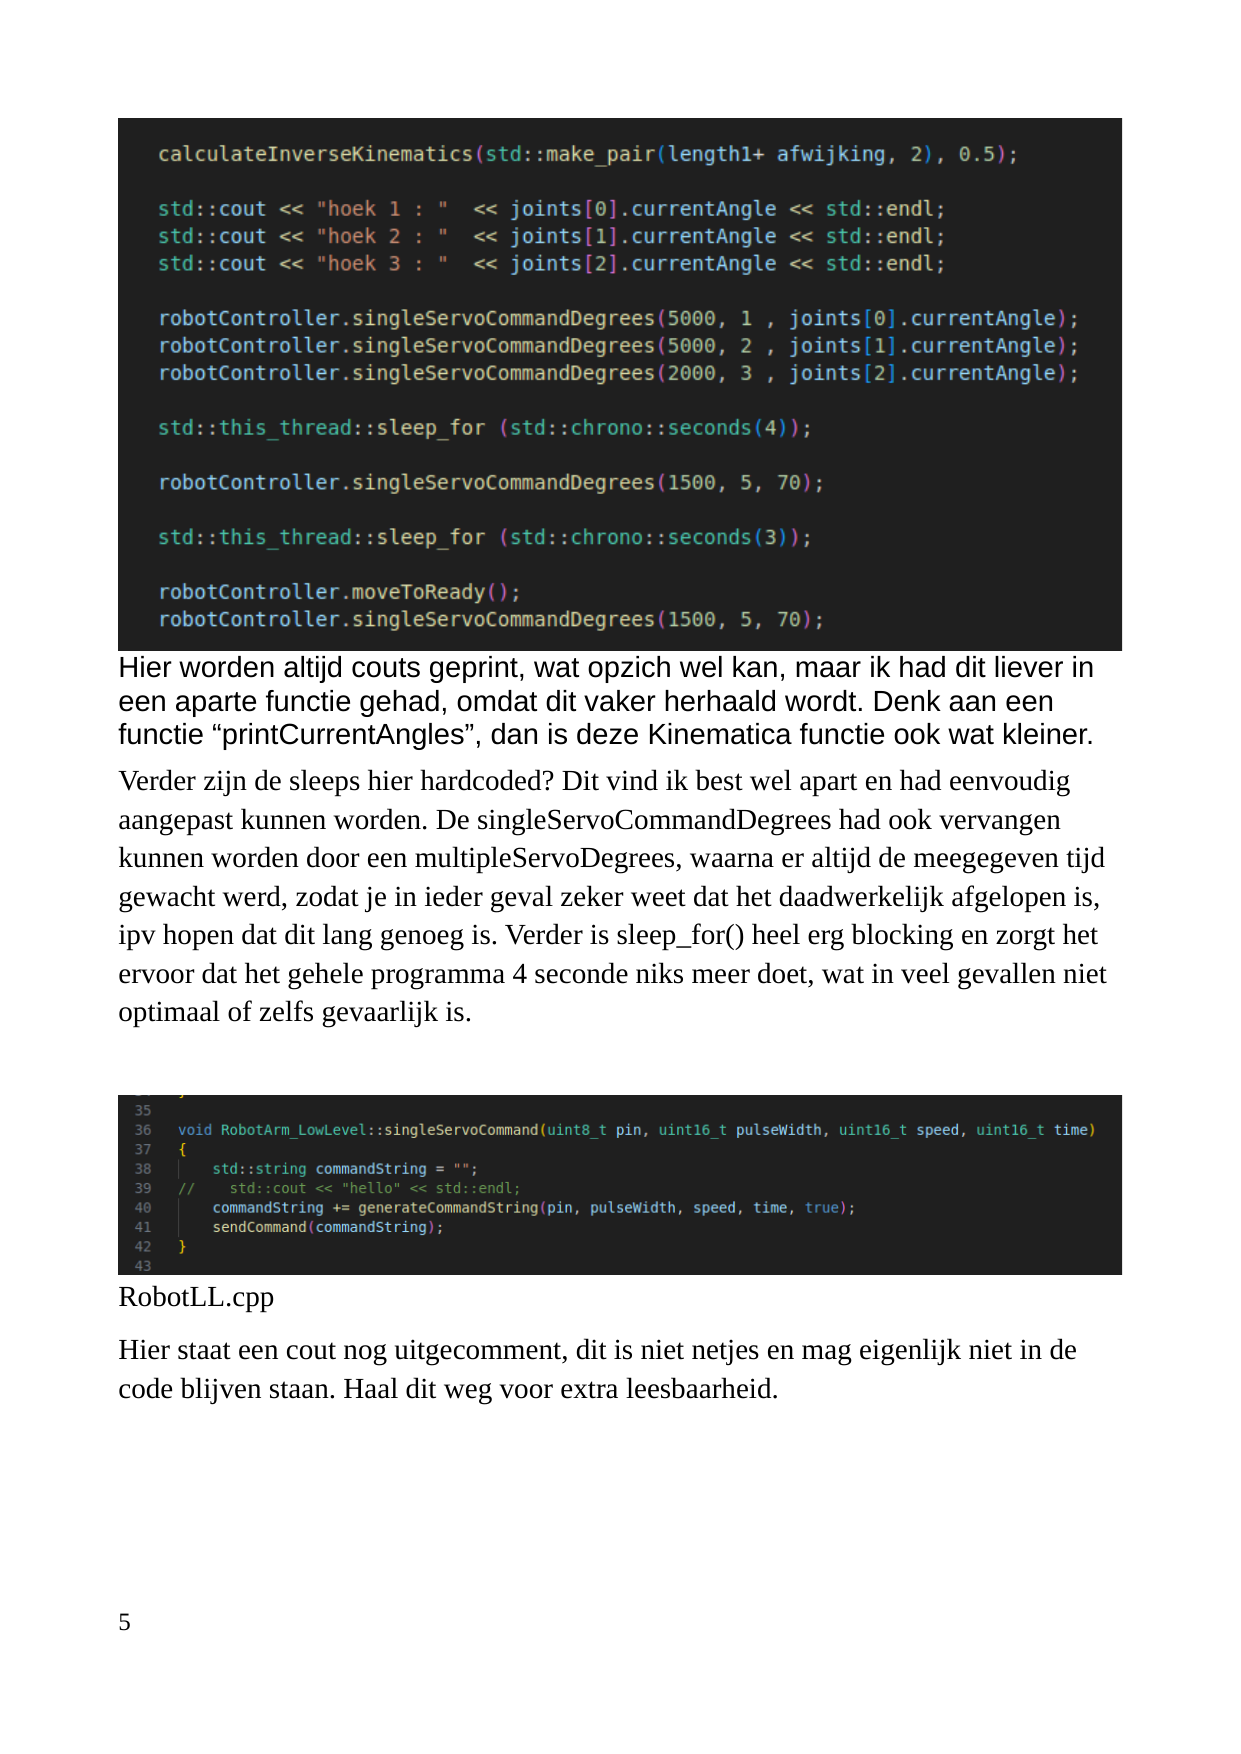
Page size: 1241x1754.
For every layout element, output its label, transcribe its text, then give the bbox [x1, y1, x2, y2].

text Verder zijn de sleeps hier hardcoded? Dit vind ik best wel apart en had eenvoudig aangepast kunnen worden. De singleServoCommandDegrees had ook vervangen kunnen worden door een multipleServoDegrees, waarna er altijd de meegegeven tijd gewacht werd, zodat je in ieder geval zeker weet dat het daadwerkelijk afgelopen is, ipv hopen dat dit lang genoeg is. Verder is sleep_for() heel erg blocking en zorgt het ervoor dat het gehele programma 4 seconde niks meer doet, wat in veel gevallen niet optimaal of zelfs gevaarlijk is. [118, 763, 1122, 1028]
picture [118, 118, 1123, 651]
picture [118, 1095, 1123, 1275]
text RobotLL.cpp [118, 1275, 1122, 1313]
text Hier staat een cout nog uitgecomment, dit is niet netjes en mag eigenlijk niet in de code blijven staan. Haal dit weg voor extra leesbaarheid. [118, 1332, 1122, 1404]
subtitle Hier worden altijd couts geprint, wat opzich wel kan, maar ik had dit liever in een aparte functie gehad, omdat dit vaker herhaald wordt. Denk aan een functie “printCurrentAngles”, dan is deze Kinematica functie ook wat kleiner. [118, 651, 1122, 751]
